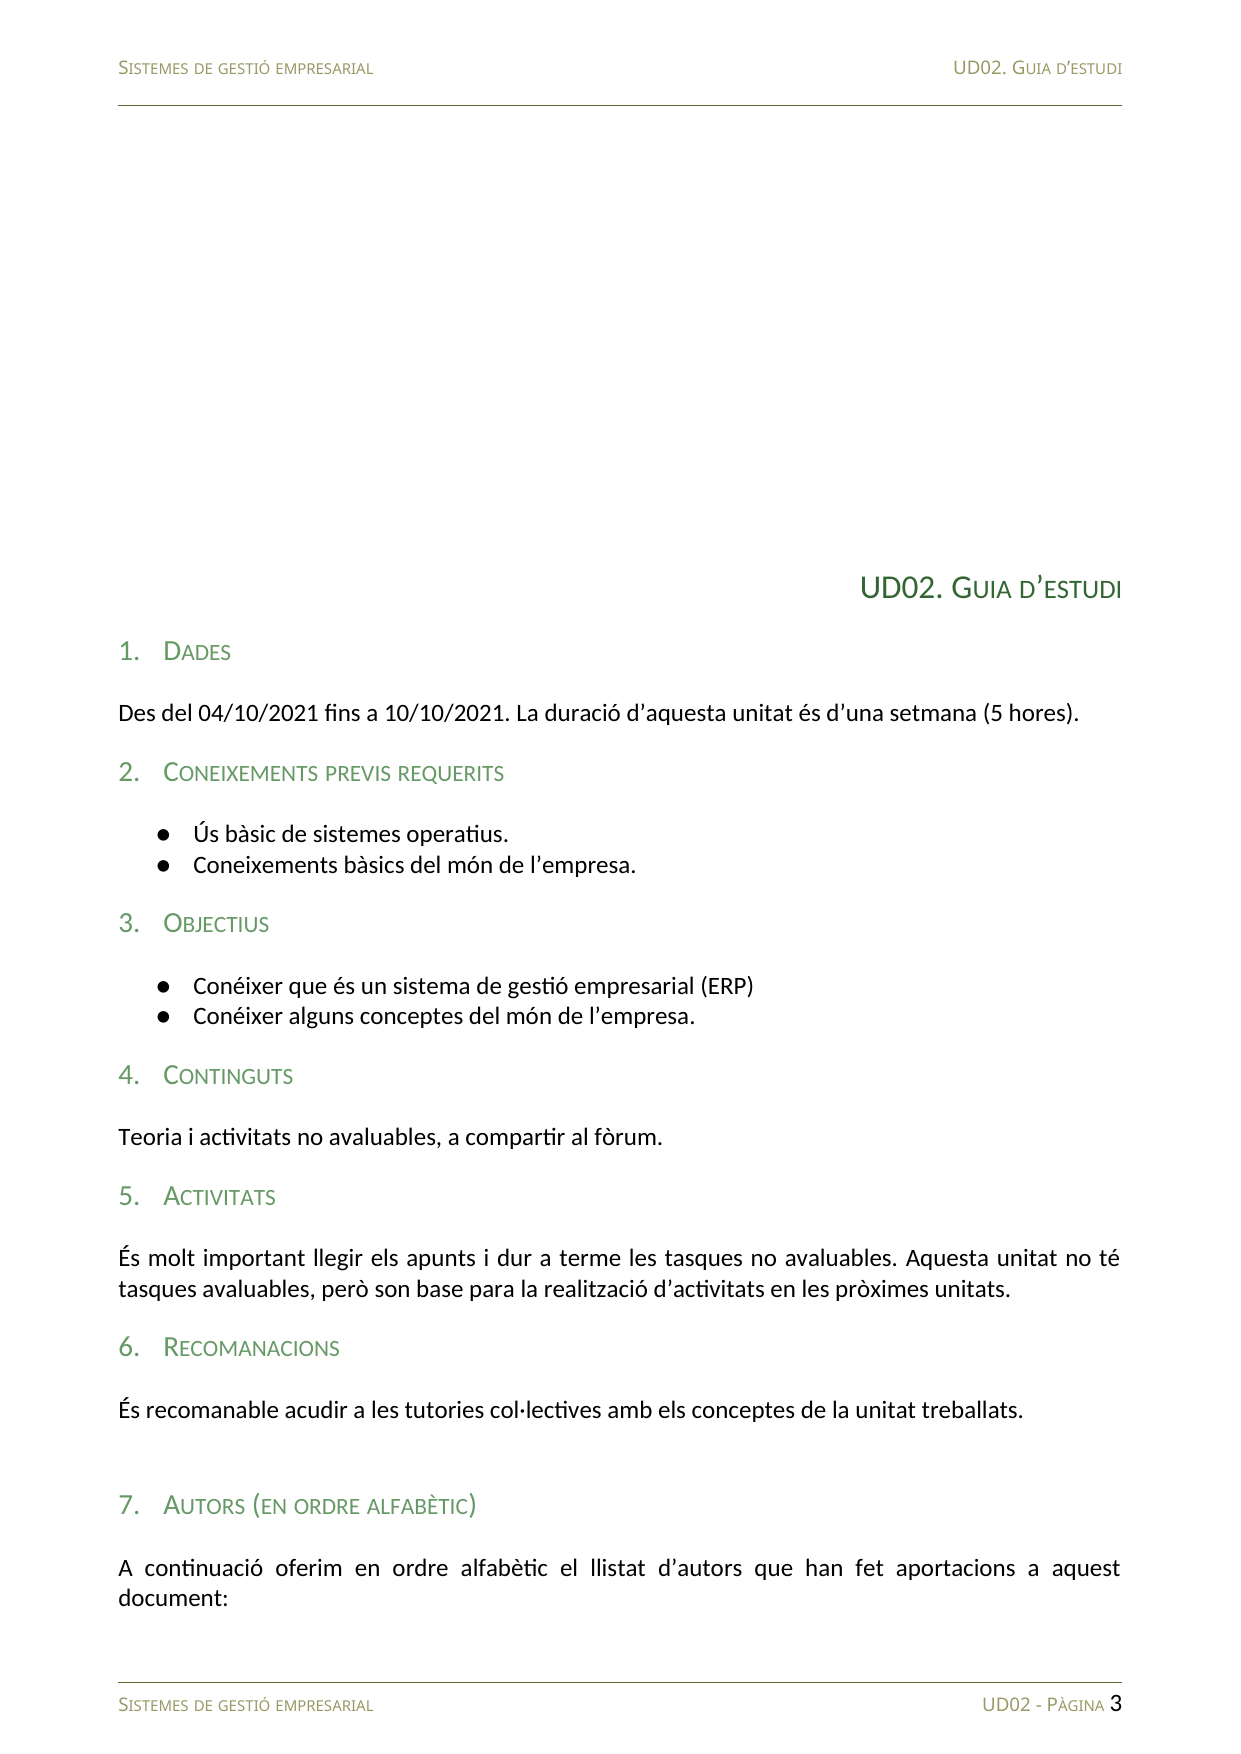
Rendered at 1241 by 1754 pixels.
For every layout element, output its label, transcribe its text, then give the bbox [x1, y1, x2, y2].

subtitle Coneixements previs requerits [118, 753, 1122, 788]
text Teoria i activitats no avaluables, a compartir al fòrum. [118, 1121, 1122, 1152]
subtitle Dades [118, 632, 1122, 667]
text UD02. Guia d’estudi [118, 566, 1122, 607]
text És recomanable acudir a les tutories col·lectives amb els conceptes de la unitat treballats. [118, 1394, 1122, 1424]
list Coneixements bàsics del món de l’empresa. [156, 849, 1122, 879]
list Ús bàsic de sistemes operatius. [156, 818, 1122, 849]
subtitle Autors (en ordre alfabètic) [118, 1486, 1122, 1522]
text A continuació oferim en ordre alfabètic el llistat d’autors que han fet aportacions a aquest document: [118, 1552, 1122, 1613]
subtitle Activitats [118, 1177, 1122, 1212]
list Conéixer alguns conceptes del món de l’empresa. [156, 1000, 1122, 1031]
subtitle Recomanacions [118, 1328, 1122, 1364]
list Conéixer que és un sistema de gestió empresarial (ERP) [156, 970, 1122, 1000]
text És molt important llegir els apunts i dur a terme les tasques no avaluables. Aquesta unitat no té tasques avaluables, però son base para la realització d’activitats en les pròximes unitats. [118, 1242, 1122, 1303]
subtitle Objectius [118, 904, 1122, 940]
text Des del 04/10/2021 fins a 10/10/2021. La duració d’aquesta unitat és d’una setmana (5 hores). [118, 697, 1122, 728]
subtitle Continguts [118, 1056, 1122, 1091]
